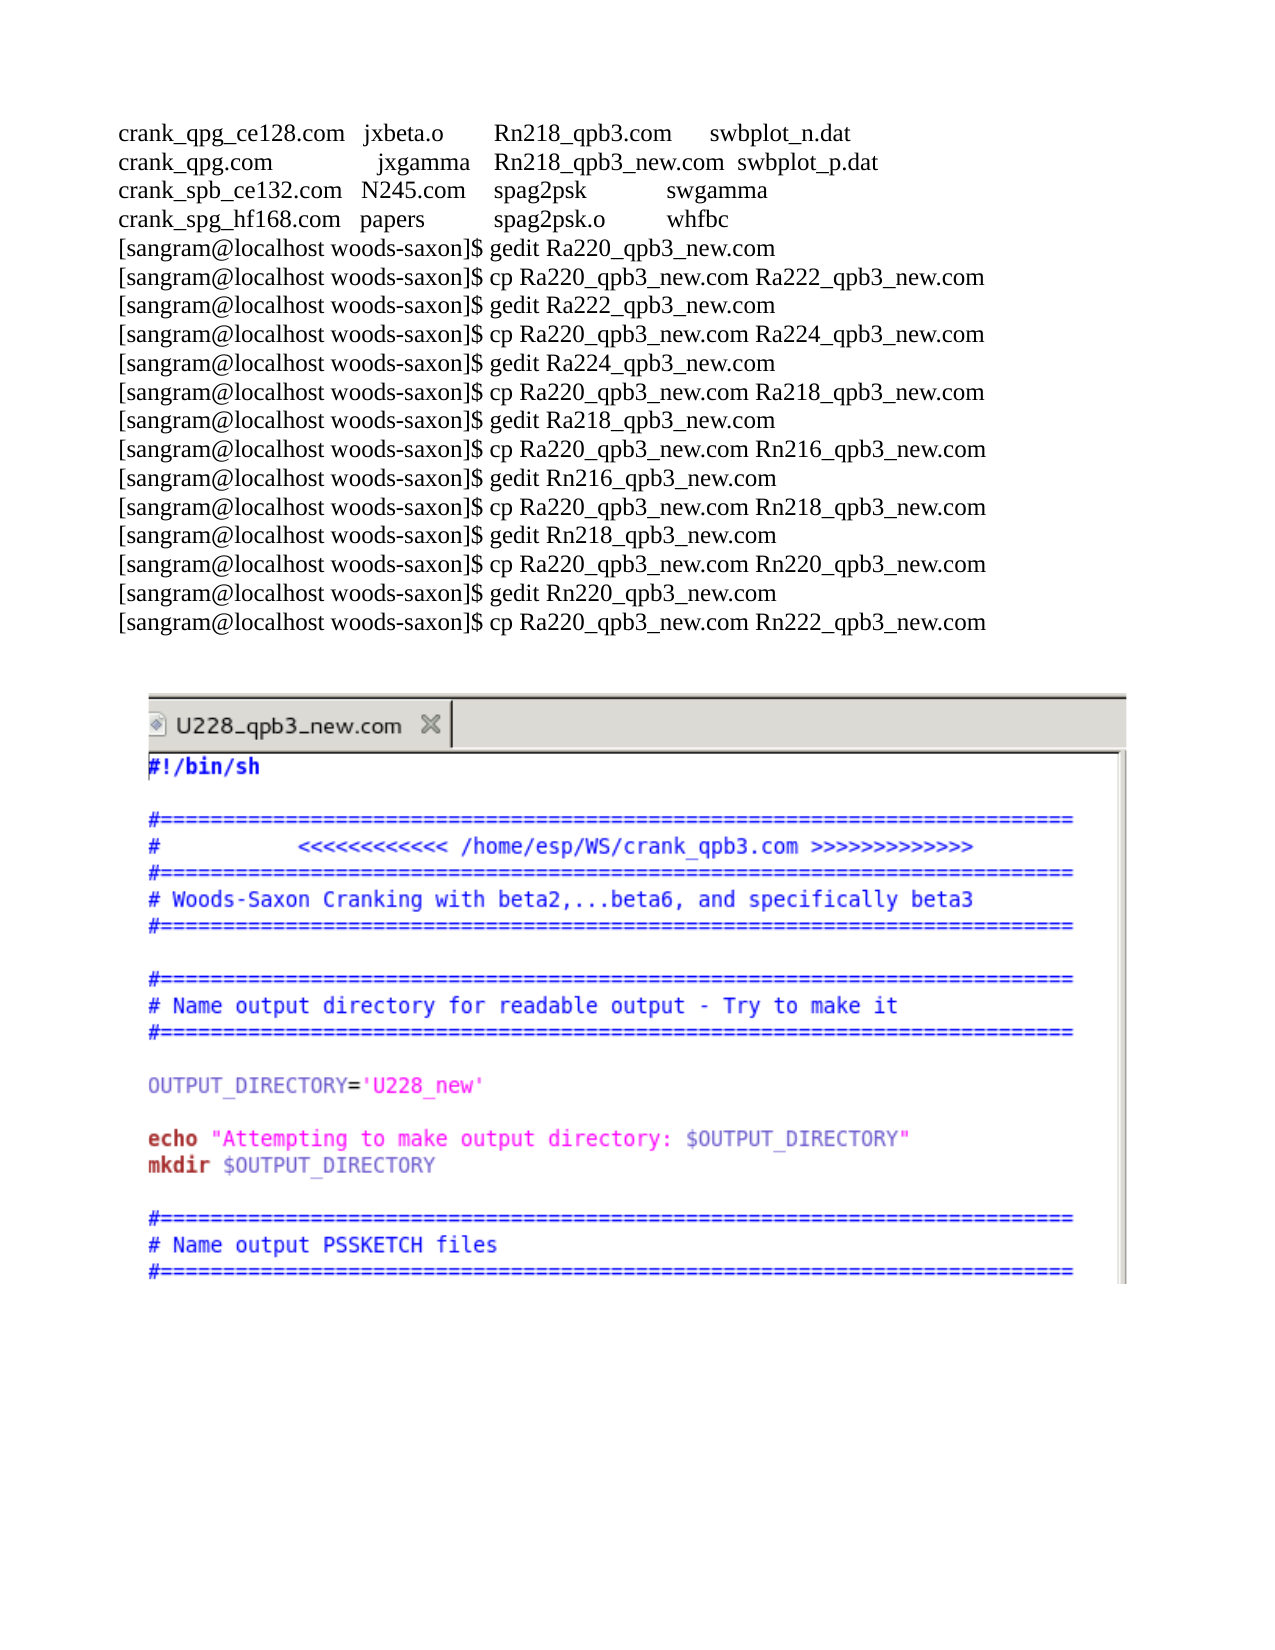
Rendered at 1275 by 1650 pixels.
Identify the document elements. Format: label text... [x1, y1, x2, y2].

text [sangram@localhost woods-saxon]$ cp Ra220_qpb3_new.com Rn216_qpb3_new.com [118, 434, 1157, 463]
picture [148, 693, 1127, 1284]
text [sangram@localhost woods-saxon]$ gedit Ra224_qpb3_new.com [118, 348, 1157, 377]
text crank_qpg.com jxgamma Rn218_qpb3_new.com swbplot_p.dat [118, 147, 1157, 176]
text crank_qpg_ce128.com jxbeta.o Rn218_qpb3.com swbplot_n.dat [118, 118, 1157, 147]
text [sangram@localhost woods-saxon]$ gedit Rn216_qpb3_new.com [118, 463, 1157, 492]
text [sangram@localhost woods-saxon]$ gedit Rn218_qpb3_new.com [118, 521, 1157, 549]
text [sangram@localhost woods-saxon]$ cp Ra220_qpb3_new.com Rn220_qpb3_new.com [118, 549, 1157, 578]
text crank_spb_ce132.com N245.com spag2psk swgamma [118, 176, 1157, 204]
text [sangram@localhost woods-saxon]$ cp Ra220_qpb3_new.com Ra218_qpb3_new.com [118, 377, 1157, 406]
text [sangram@localhost woods-saxon]$ cp Ra220_qpb3_new.com Ra224_qpb3_new.com [118, 319, 1157, 348]
text crank_spg_hf168.com papers spag2psk.o whfbc [118, 204, 1157, 233]
text [sangram@localhost woods-saxon]$ gedit Ra220_qpb3_new.com [118, 233, 1157, 262]
text [sangram@localhost woods-saxon]$ cp Ra220_qpb3_new.com Ra222_qpb3_new.com [118, 262, 1157, 291]
text [sangram@localhost woods-saxon]$ gedit Ra222_qpb3_new.com [118, 291, 1157, 319]
text [sangram@localhost woods-saxon]$ cp Ra220_qpb3_new.com Rn218_qpb3_new.com [118, 492, 1157, 521]
text [sangram@localhost woods-saxon]$ cp Ra220_qpb3_new.com Rn222_qpb3_new.com [118, 607, 1157, 636]
text [sangram@localhost woods-saxon]$ gedit Rn220_qpb3_new.com [118, 578, 1157, 607]
text [sangram@localhost woods-saxon]$ gedit Ra218_qpb3_new.com [118, 406, 1157, 434]
